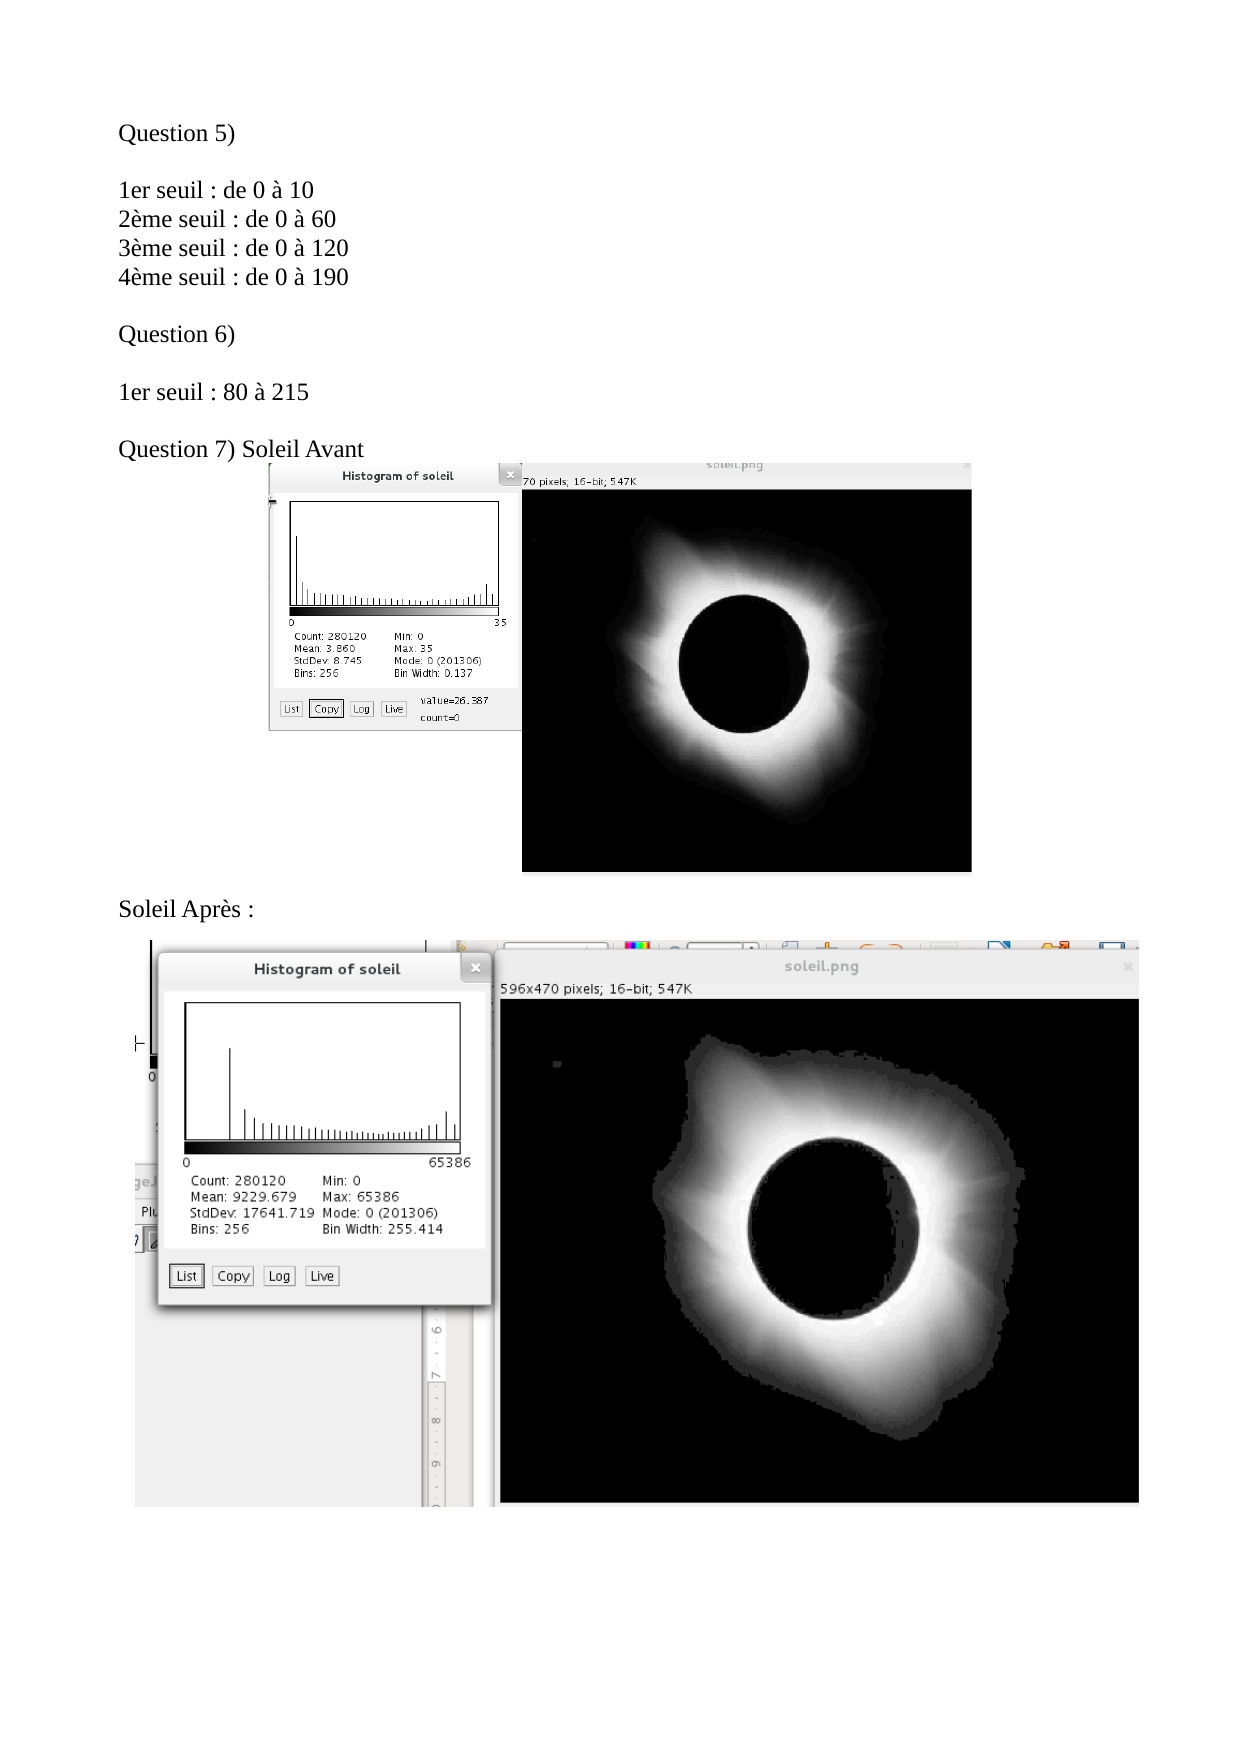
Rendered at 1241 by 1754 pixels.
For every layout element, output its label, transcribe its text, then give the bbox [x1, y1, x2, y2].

text 2ème seuil : de 0 à 60 [118, 204, 1122, 233]
picture [135, 940, 1140, 1507]
text Question 6) [118, 319, 1122, 348]
text 1er seuil : de 0 à 10 [118, 176, 1122, 204]
text 3ème seuil : de 0 à 120 [118, 233, 1122, 262]
text 1er seuil : 80 à 215 [118, 377, 1122, 406]
text Question 7) Soleil Avant [118, 434, 1122, 463]
picture [268, 463, 972, 886]
text Question 5) [118, 118, 1122, 147]
text 4ème seuil : de 0 à 190 [118, 262, 1122, 291]
text Soleil Après : [118, 894, 1122, 923]
